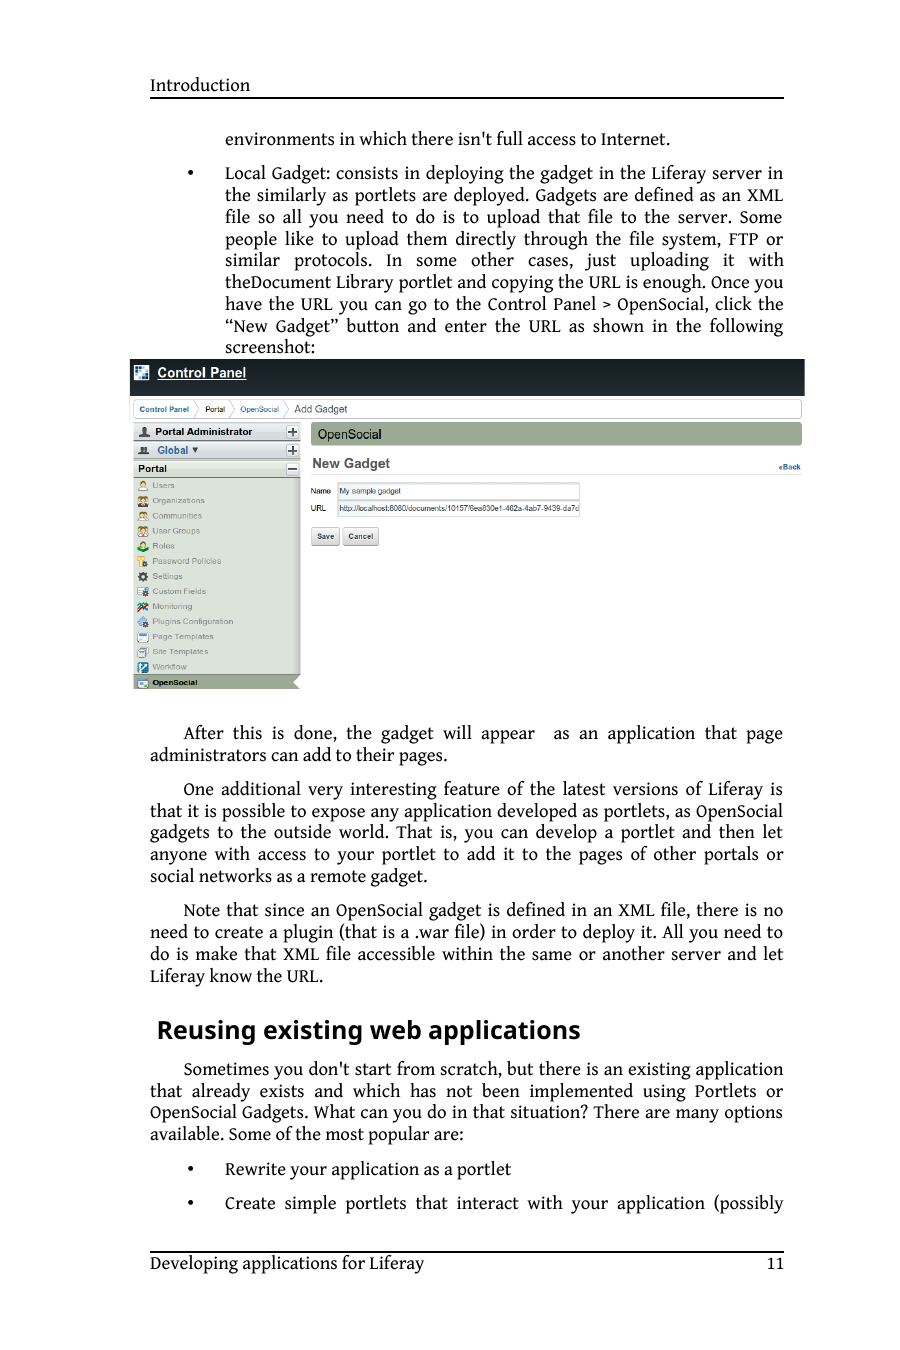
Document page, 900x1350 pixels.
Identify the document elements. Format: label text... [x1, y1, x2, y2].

subtitle Reusing existing web applications [150, 1013, 784, 1047]
text Note that since an OpenSocial gadget is defined in an XML file, there is no need to create a plugin (that is a .war file) in order to deploy it. All you need to do is make that XML file accessible within the same or another server and let Liferay know the URL. [150, 900, 784, 987]
text One additional very interesting feature of the latest versions of Liferay is that it is possible to expose any application developed as portlets, as OpenSocial gadgets to the outside world. That is, you can develop a portlet and then let anyone with access to your portlet to add it to the pages of other portals or social networks as a remote gadget. [150, 779, 784, 888]
picture [129, 359, 805, 689]
list environments in which there isn't full access to Internet. [187, 129, 784, 151]
list Local Gadget: consists in deploying the gadget in the Liferay server in the similarly as portlets are deployed. Gadgets are defined as an XML file so all you need to do is to upload that file to the server. Some people like to upload them directly through the file system, FTP or similar protocols. In some other cases, just uploading it with theDocument Library portlet and copying the URL is enough. Once you have the URL you can go to the Control Panel > OpenSocial, click the “New Gadget” button and enter the URL as shown in the following screenshot: [187, 163, 784, 359]
text After this is done, the gadget will appear as an application that page administrators can add to their pages. [150, 723, 784, 766]
text Sometimes you don't start from scratch, but there is an existing application that already exists and which has not been implemented using Portlets or OpenSocial Gadgets. What can you do in that situation? There are many options available. Some of the most popular are: [150, 1059, 784, 1146]
list Create simple portlets that interact with your application (possibly [187, 1193, 784, 1214]
list Rewrite your application as a portlet [187, 1158, 784, 1180]
